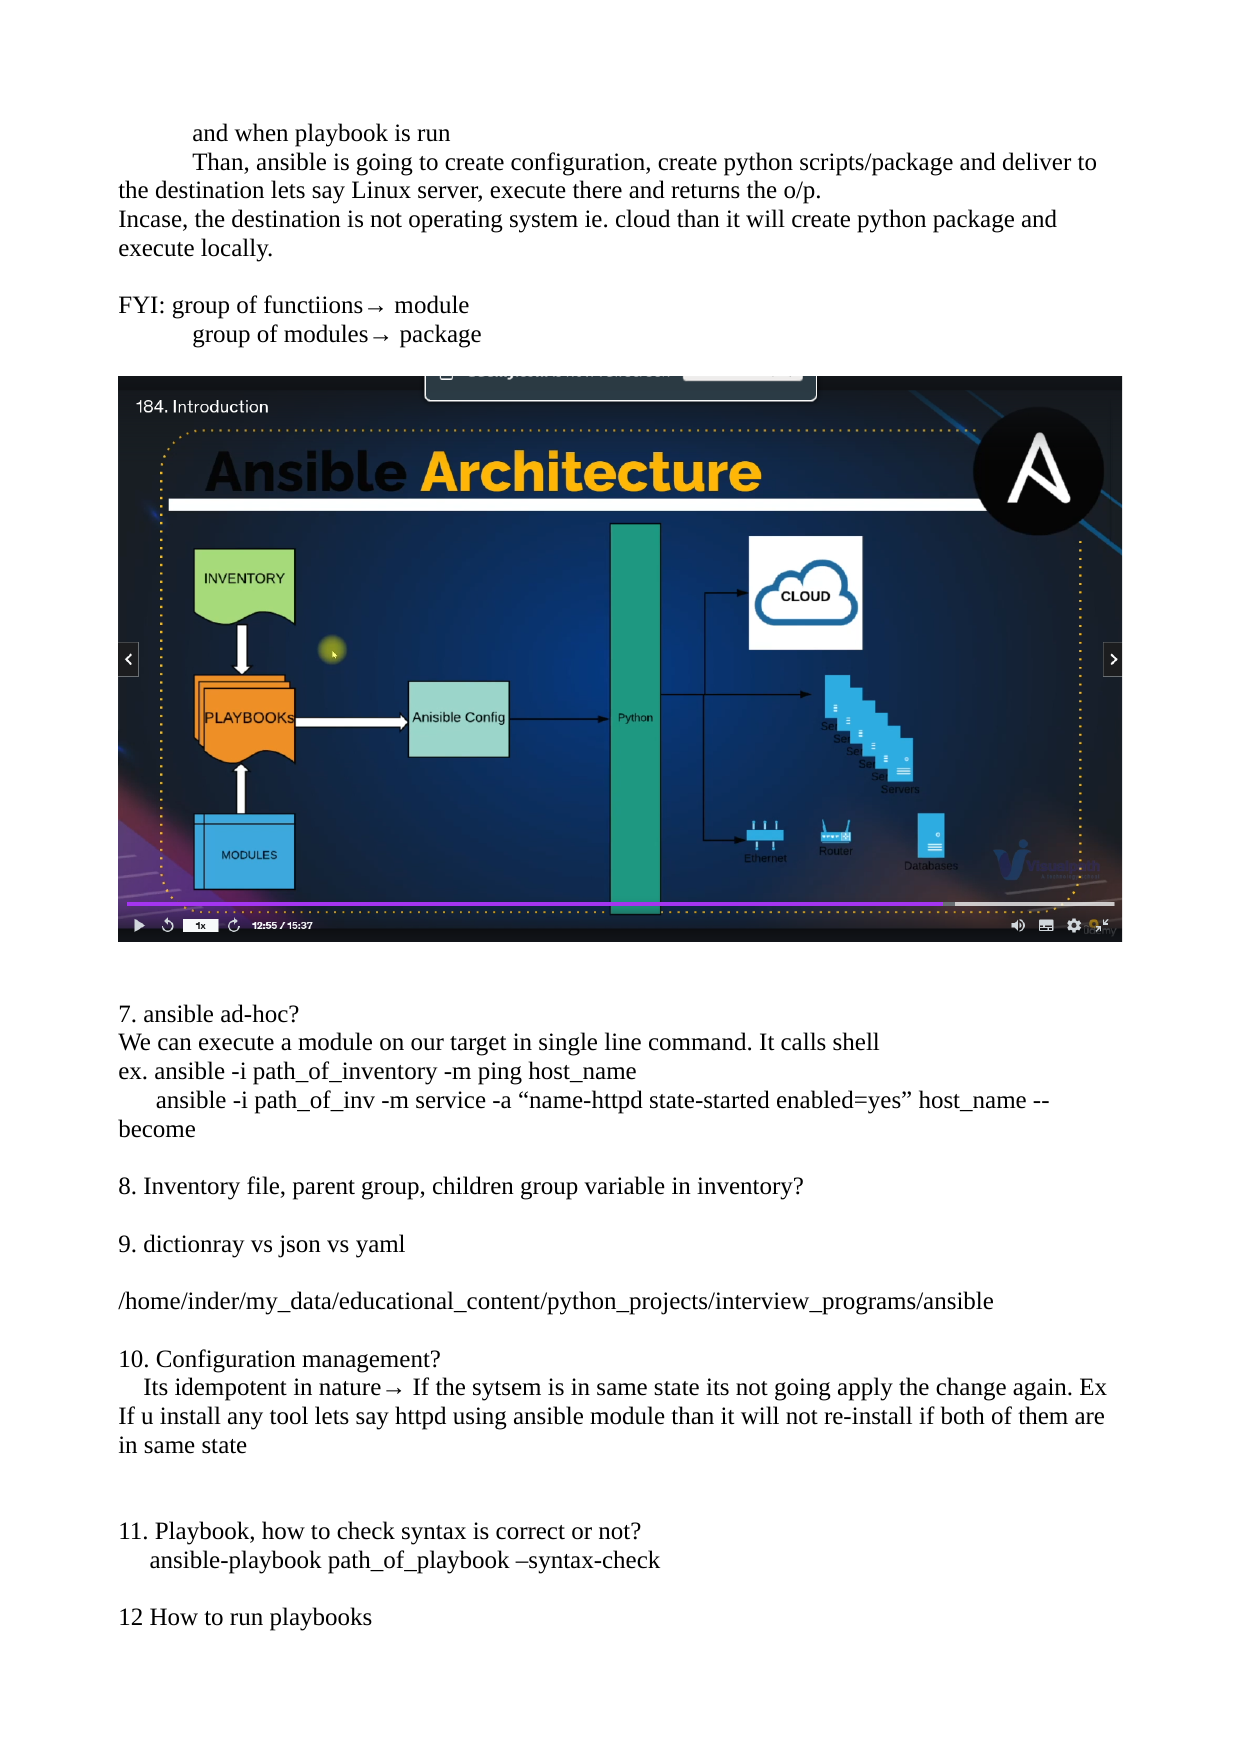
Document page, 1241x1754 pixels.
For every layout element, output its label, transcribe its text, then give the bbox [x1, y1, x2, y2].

picture [118, 376, 1123, 942]
text We can execute a module on our target in single line command. It calls shell [118, 1027, 1122, 1056]
text group of modules→ package [118, 319, 1122, 348]
text 9. dictionray vs json vs yaml [118, 1229, 1122, 1257]
text and when playbook is run [118, 118, 1122, 147]
text ansible-playbook path_of_playbook –syntax-check [118, 1545, 1122, 1574]
text ansible -i path_of_inv -m service -a “name-httpd state-started enabled=yes” host_name --become [118, 1085, 1122, 1142]
text FYI: group of functiions→ module [118, 291, 1122, 319]
text 12 How to run playbooks [118, 1602, 1122, 1631]
text Than, ansible is going to create configuration, create python scripts/package and deliver to the destination lets say Linux server, execute there and returns the o/p. [118, 147, 1122, 204]
text 7. ansible ad-hoc? [118, 999, 1122, 1027]
text 11. Playbook, how to check syntax is correct or not? [118, 1516, 1122, 1545]
text If u install any tool lets say httpd using ansible module than it will not re-install if both of them are in same state [118, 1401, 1122, 1459]
text ex. ansible -i path_of_inventory -m ping host_name [118, 1056, 1122, 1085]
text 10. Configuration management? [118, 1344, 1122, 1372]
text Incase, the destination is not operating system ie. cloud than it will create python package and execute locally. [118, 204, 1122, 262]
text 8. Inventory file, parent group, children group variable in inventory? [118, 1171, 1122, 1200]
text /home/inder/my_data/educational_content/python_projects/interview_programs/ansible [118, 1286, 1122, 1315]
text Its idempotent in nature→ If the sytsem is in same state its not going apply the change again. Ex [118, 1372, 1122, 1401]
